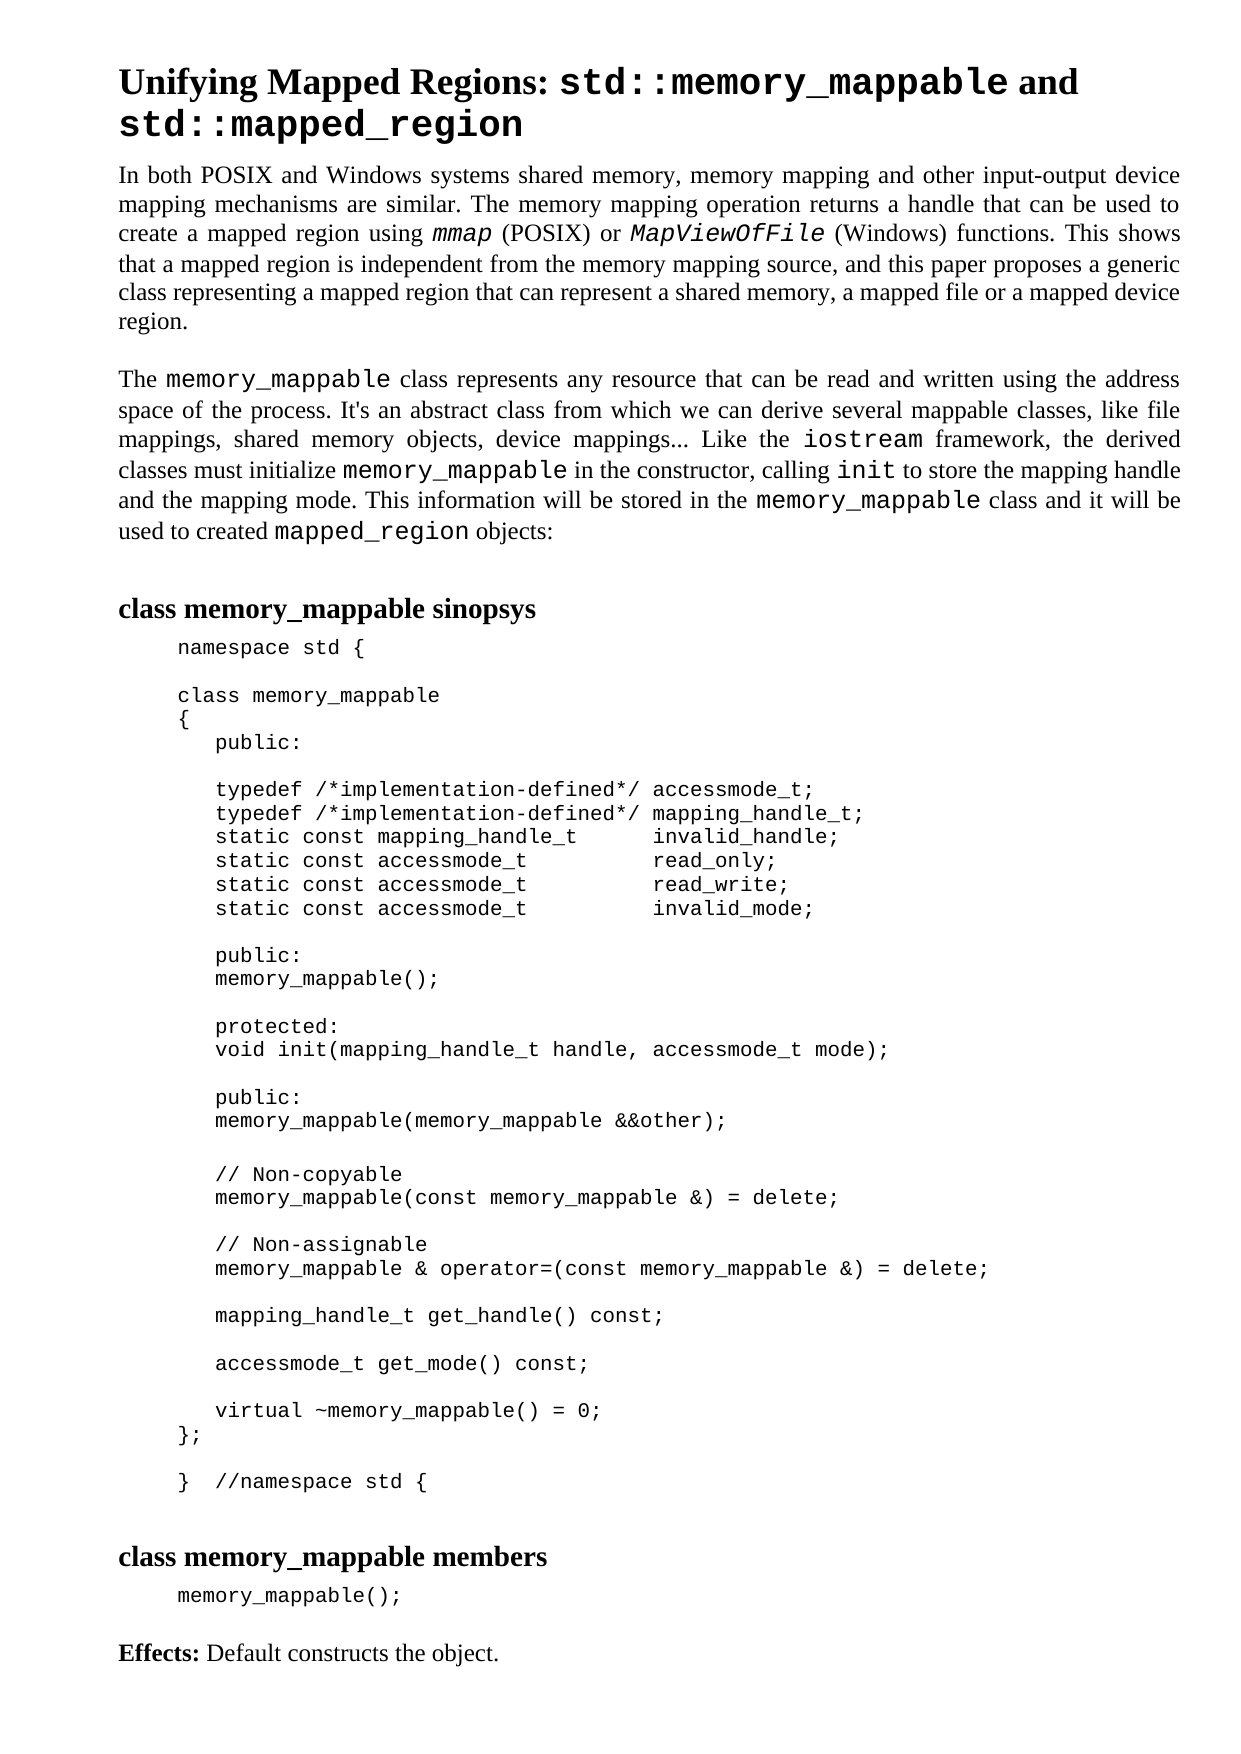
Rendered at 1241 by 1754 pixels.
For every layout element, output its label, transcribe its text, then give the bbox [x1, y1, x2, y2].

text memory_mappable(); [177, 968, 1122, 992]
text }; [177, 1424, 1122, 1447]
text memory_mappable(memory_mappable &&other); [177, 1110, 1122, 1134]
text static const accessmode_t invalid_mode; [177, 897, 1122, 921]
text Effects: Default constructs the object. [118, 1638, 1181, 1667]
text public: [177, 1087, 1122, 1110]
text The memory_mappable class represents any resource that can be read and written using the address space of the process. It's an abstract class from which we can derive several mappable classes, like file mappings, shared memory objects, device mappings... Like the iostream framework, the derived classes must initialize memory_mappable in the constructor, calling init to store the mapping handle and the mapping mode. This information will be stored in the memory_mappable class and it will be used to created mapped_region objects: [118, 364, 1181, 547]
text namespace std { [177, 637, 1122, 661]
text memory_mappable(); [177, 1585, 1122, 1608]
text mapping_handle_t get_handle() const; [177, 1305, 1122, 1329]
text In both POSIX and Windows systems shared memory, memory mapping and other input-output device mapping mechanisms are similar. The memory mapping operation returns a handle that can be used to create a mapped region using mmap (POSIX) or MapViewOfFile (Windows) functions. This shows that a mapped region is independent from the memory mapping source, and this paper proposes a generic class representing a mapped region that can represent a shared memory, a mapped file or a mapped device region. [118, 160, 1181, 335]
text static const mapping_handle_t invalid_handle; [177, 827, 1122, 850]
text void init(mapping_handle_t handle, accessmode_t mode); [177, 1039, 1122, 1063]
text // Non-copyable [177, 1158, 1122, 1187]
text class memory_mappable [177, 685, 1122, 708]
text typedef /*implementation-defined*/ accessmode_t; [177, 779, 1122, 803]
subtitle class memory_mappable members [118, 1539, 1181, 1572]
text static const accessmode_t read_write; [177, 874, 1122, 897]
text public: [177, 732, 1122, 756]
text typedef /*implementation-defined*/ mapping_handle_t; [177, 803, 1122, 827]
text memory_mappable & operator=(const memory_mappable &) = delete; [177, 1258, 1122, 1282]
text public: [177, 945, 1122, 968]
text // Non-assignable [177, 1234, 1122, 1258]
text protected: [177, 1016, 1122, 1039]
text { [177, 708, 1122, 732]
subtitle class memory_mappable sinopsys [118, 591, 1181, 625]
text accessmode_t get_mode() const; [177, 1353, 1122, 1376]
text virtual ~memory_mappable() = 0; [177, 1400, 1122, 1424]
text static const accessmode_t read_only; [177, 850, 1122, 874]
text memory_mappable(const memory_mappable &) = delete; [177, 1187, 1122, 1211]
subtitle Unifying Mapped Regions: std::memory_mappable and std::mapped_region [118, 59, 1181, 148]
text } //namespace std { [177, 1471, 1122, 1494]
